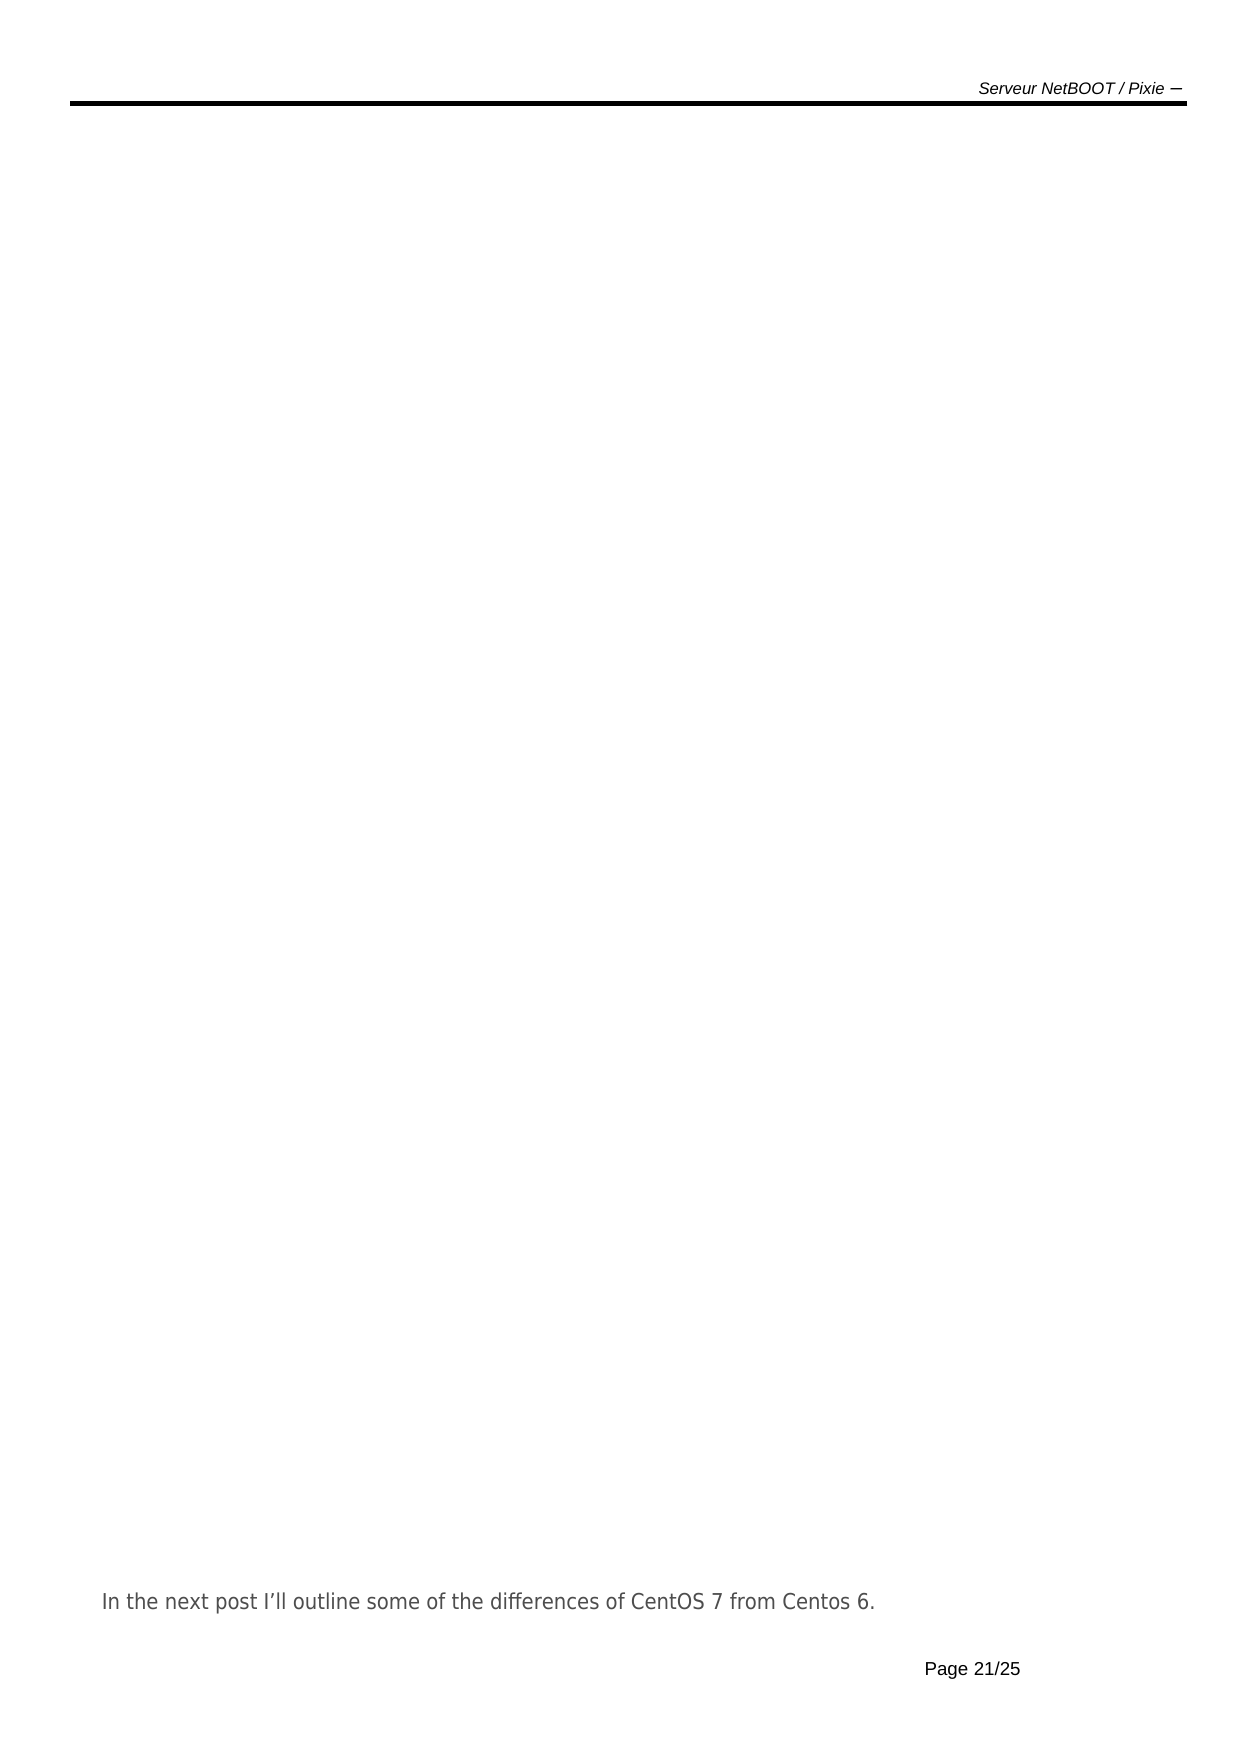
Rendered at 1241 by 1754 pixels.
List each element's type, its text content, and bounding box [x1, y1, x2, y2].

text In the next post I’ll outline some of the differences of CentOS 7 from Centos 6. [102, 1589, 1156, 1614]
